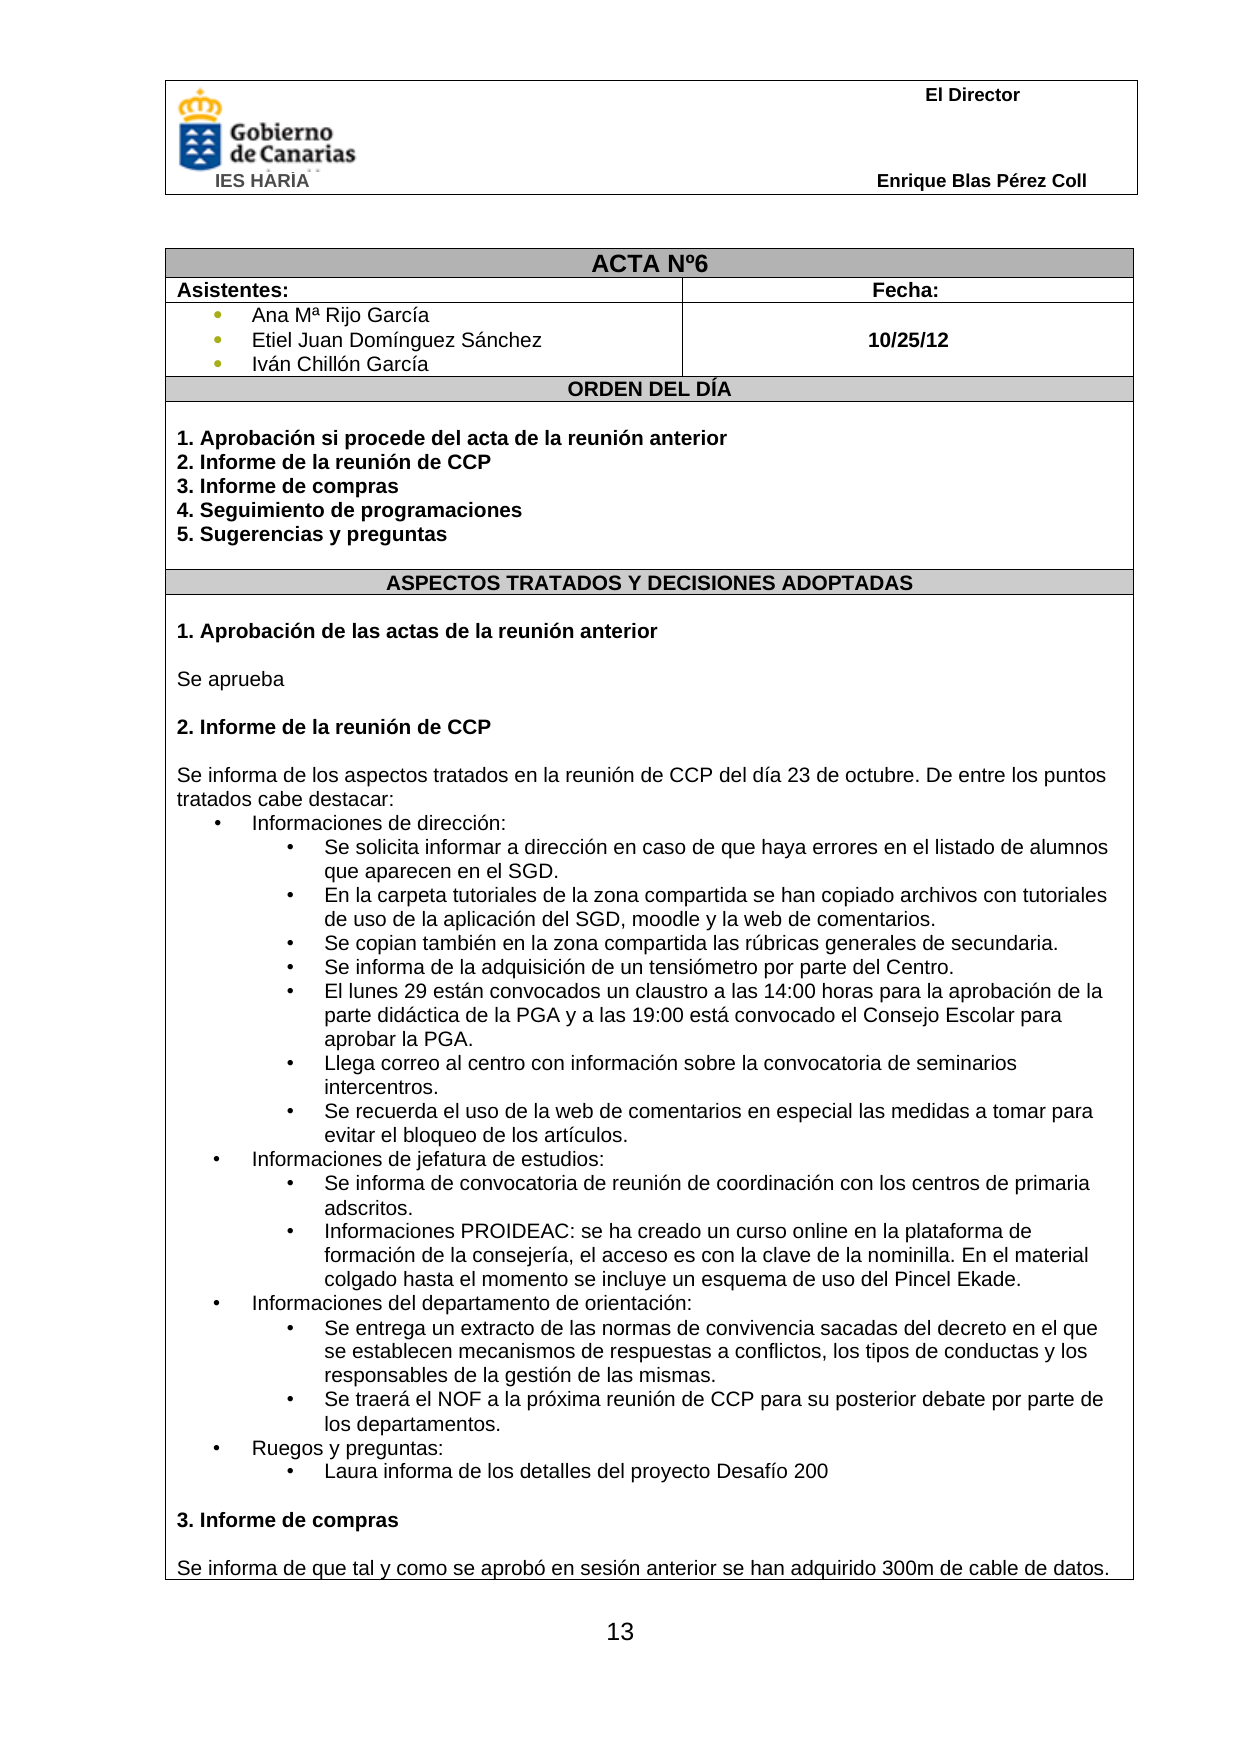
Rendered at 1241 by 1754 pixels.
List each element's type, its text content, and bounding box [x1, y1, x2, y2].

table_cell ASPECTOS TRATADOS Y DECISIONES ADOPTADAS [166, 570, 1133, 594]
table_cell Asistentes: [166, 278, 682, 302]
table_cell 1. Aprobación si procede del acta de la reunión anterior 2. Informe de la reunión de CCP 3. Informe de compras 4. Seguimiento de programaciones 5. Sugerencias y preguntas [166, 402, 1133, 569]
table_cell 1. Aprobación de las actas de la reunión anterior Se aprueba 2. Informe de la reunión de CCP Se informa de los aspectos tratados en la reunión de CCP del día 23 de octubre. De entre los puntos tratados cabe destacar: Informaciones de dirección: Se solicita informar a dirección en caso de que haya errores en el listado de alumnos que aparecen en el SGD. En la carpeta tutoriales de la zona compartida se han copiado archivos con tutoriales de uso de la aplicación del SGD, moodle y la web de comentarios. Se copian también en la zona compartida las rúbricas generales de secundaria. Se informa de la adquisición de un tensiómetro por parte del Centro. El lunes 29 están convocados un claustro a las 14:00 horas para la aprobación de la parte didáctica de la PGA y a las 19:00 está convocado el Consejo Escolar para aprobar la PGA. Llega correo al centro con información sobre la convocatoria de seminarios intercentros. Se recuerda el uso de la web de comentarios en especial las medidas a tomar para evitar el bloqueo de los artículos. Informaciones de jefatura de estudios: Se informa de convocatoria de reunión de coordinación con los centros de primaria adscritos. Informaciones PROIDEAC: se ha creado un curso online en la plataforma de formación de la consejería, el acceso es con la clave de la nominilla. En el material colgado hasta el momento se incluye un esquema de uso del Pincel Ekade. Informaciones del departamento de orientación: Se entrega un extracto de las normas de convivencia sacadas del decreto en el que se establecen mecanismos de respuestas a conflictos, los tipos de conductas y los responsables de la gestión de las mismas. Se traerá el NOF a la próxima reunión de CCP para su posterior debate por parte de los departamentos. Ruegos y preguntas: Laura informa de los detalles del proyecto Desafío 200 3. Informe de compras Se informa de que tal y como se aprobó en sesión anterior se han adquirido 300m de cable de datos. [166, 595, 1133, 1579]
table_cell Fecha: [683, 278, 1133, 302]
picture [173, 85, 359, 172]
table_header ACTA Nº6 [166, 249, 1133, 277]
table_cell Ana Mª Rijo García Etiel Juan Domínguez Sánchez Iván Chillón García [166, 303, 682, 376]
table_cell 25/10/12 [683, 303, 1133, 376]
table_cell ORDEN DEL DÍA [166, 377, 1133, 401]
